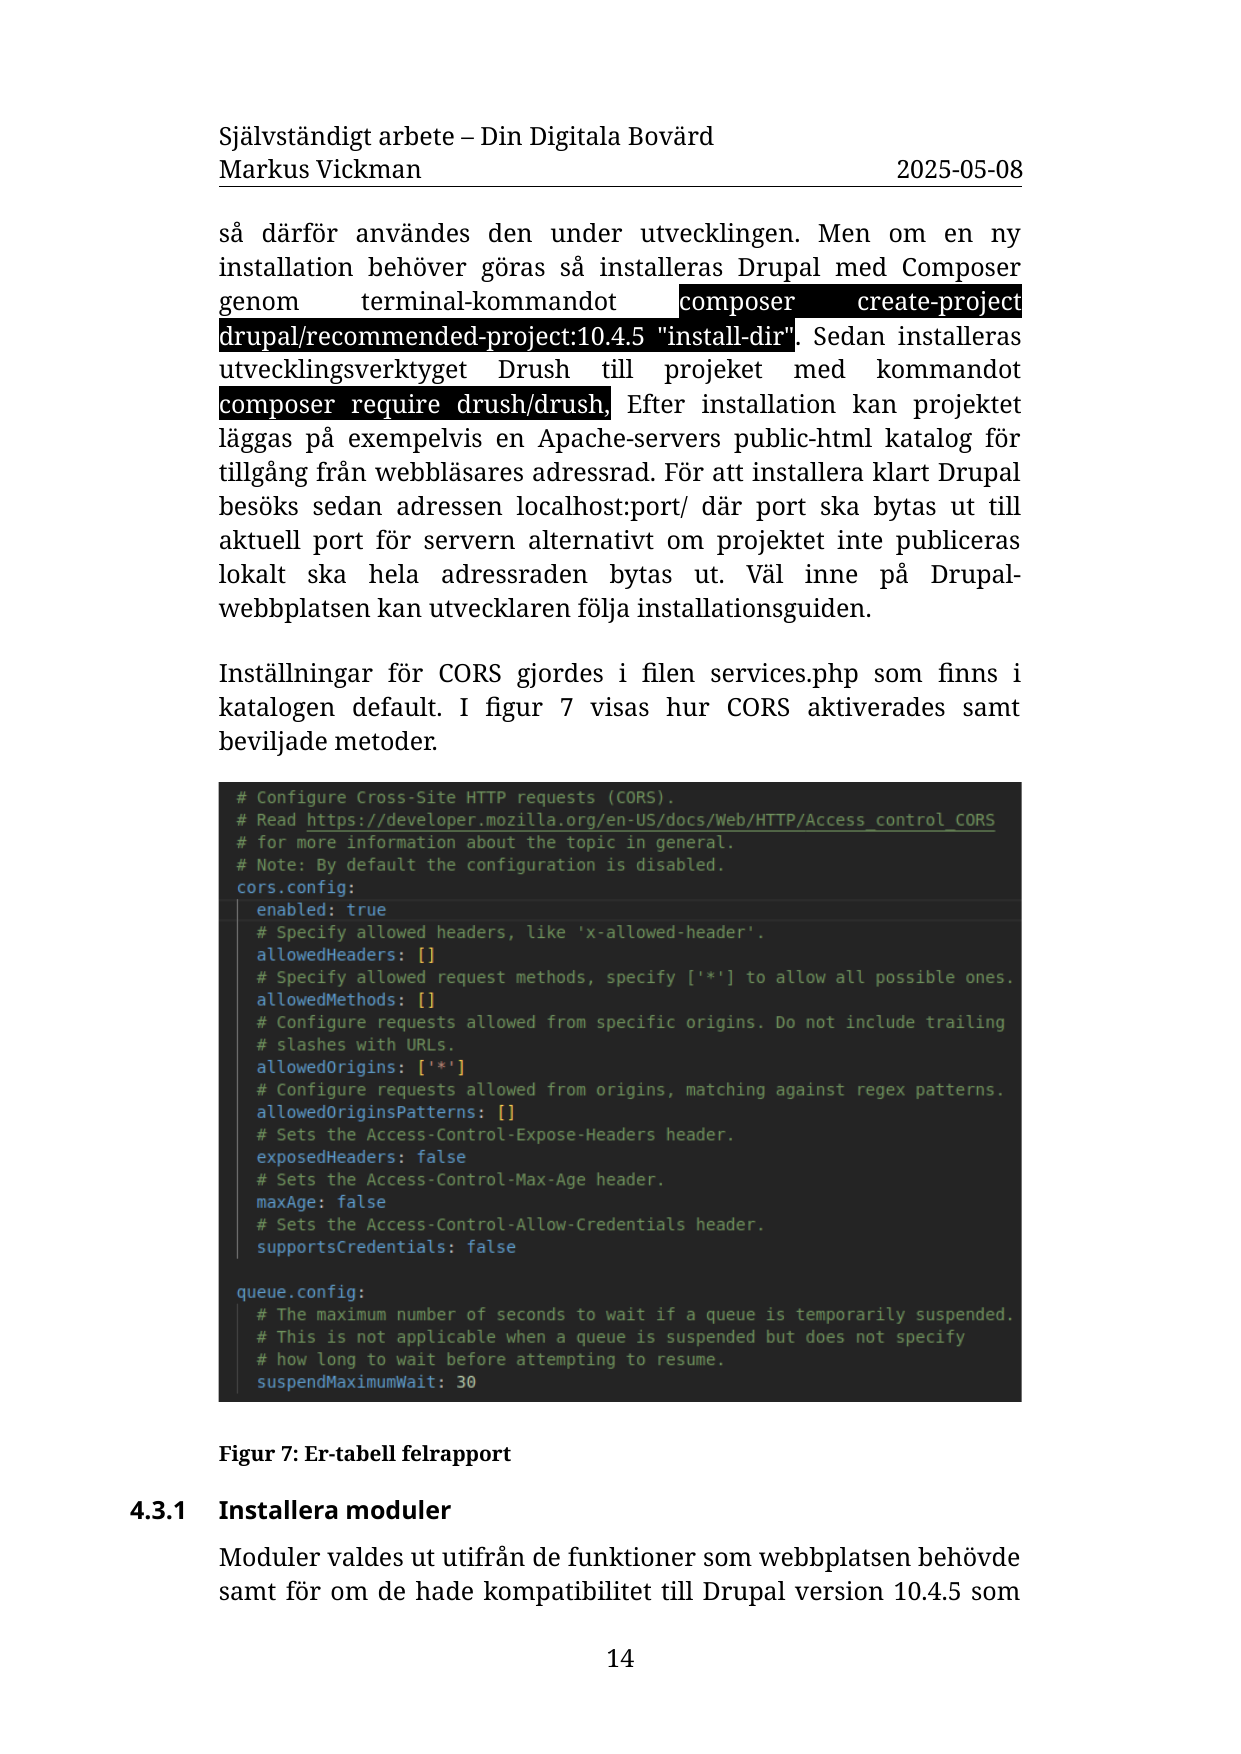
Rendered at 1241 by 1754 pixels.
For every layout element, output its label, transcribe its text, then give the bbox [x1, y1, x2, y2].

picture [218, 782, 1022, 1402]
text Moduler valdes ut utifrån de funktioner som webbplatsen behövde samt för om de hade kompatibilitet till Drupal version 10.4.5 som [218, 1540, 1022, 1608]
subtitle Installera moduler [130, 1493, 1022, 1527]
text så därför användes den under utvecklingen. Men om en ny installation behöver göras så installeras Drupal med Composer genom terminal-kommandot composer create-project drupal/recommended-project:10.4.5 "install-dir". Sedan installeras utvecklingsverktyget Drush till projeket med kommandot composer require drush/drush, Efter installation kan projektet läggas på exempelvis en Apache-servers public-html katalog för tillgång från webbläsares adressrad. För att installera klart Drupal besöks sedan adressen localhost:port/ där port ska bytas ut till aktuell port för servern alternativt om projektet inte publiceras lokalt ska hela adressraden bytas ut. Väl inne på Drupal-webbplatsen kan utvecklaren följa installationsguiden. [218, 216, 1022, 625]
text Figur 7: Er-tabell felrapport [218, 1402, 1022, 1468]
text Inställningar för CORS gjordes i filen services.php som finns i katalogen default. I figur 7 visas hur CORS aktiverades samt beviljade metoder. [218, 655, 1022, 758]
